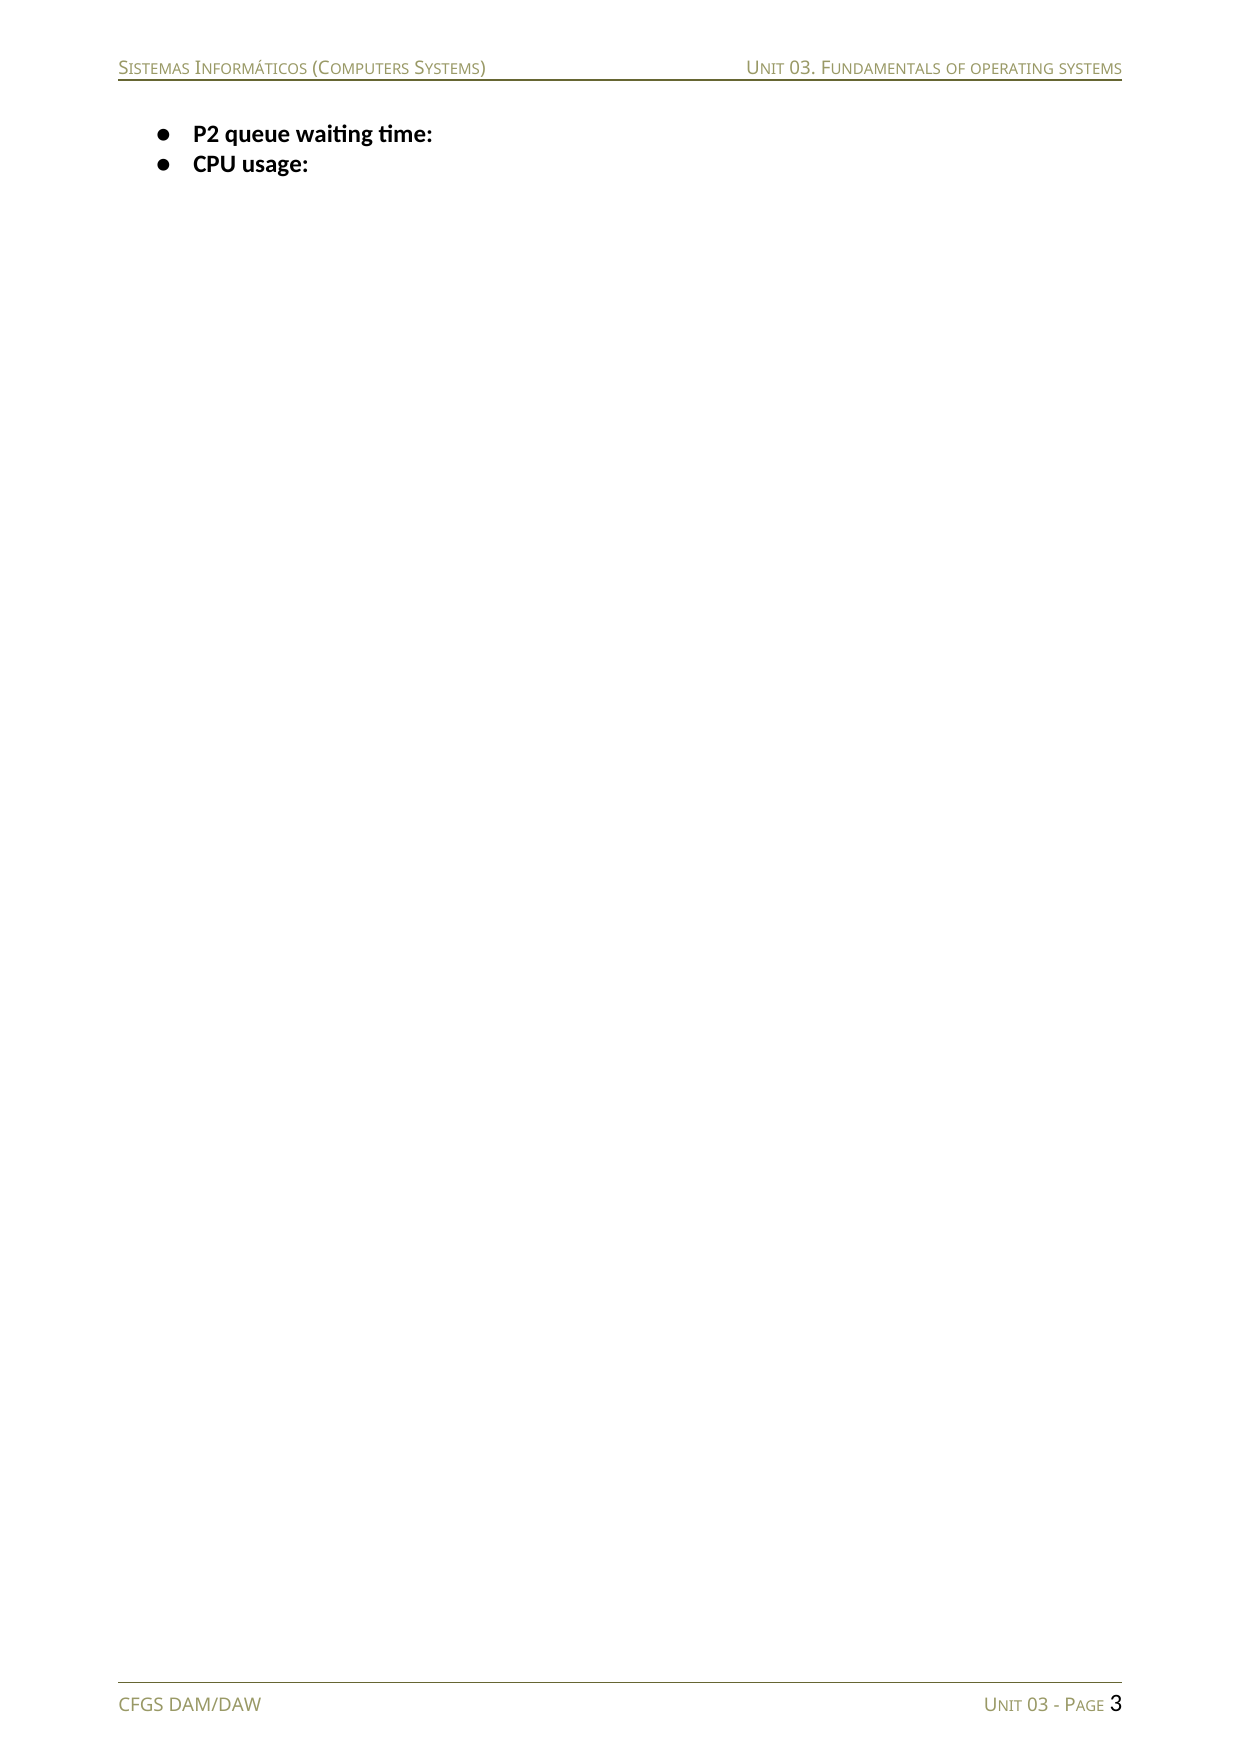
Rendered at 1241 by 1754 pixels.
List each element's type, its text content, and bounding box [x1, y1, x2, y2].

list P2 queue waiting time: [156, 118, 1122, 148]
list CPU usage: [156, 148, 1122, 179]
